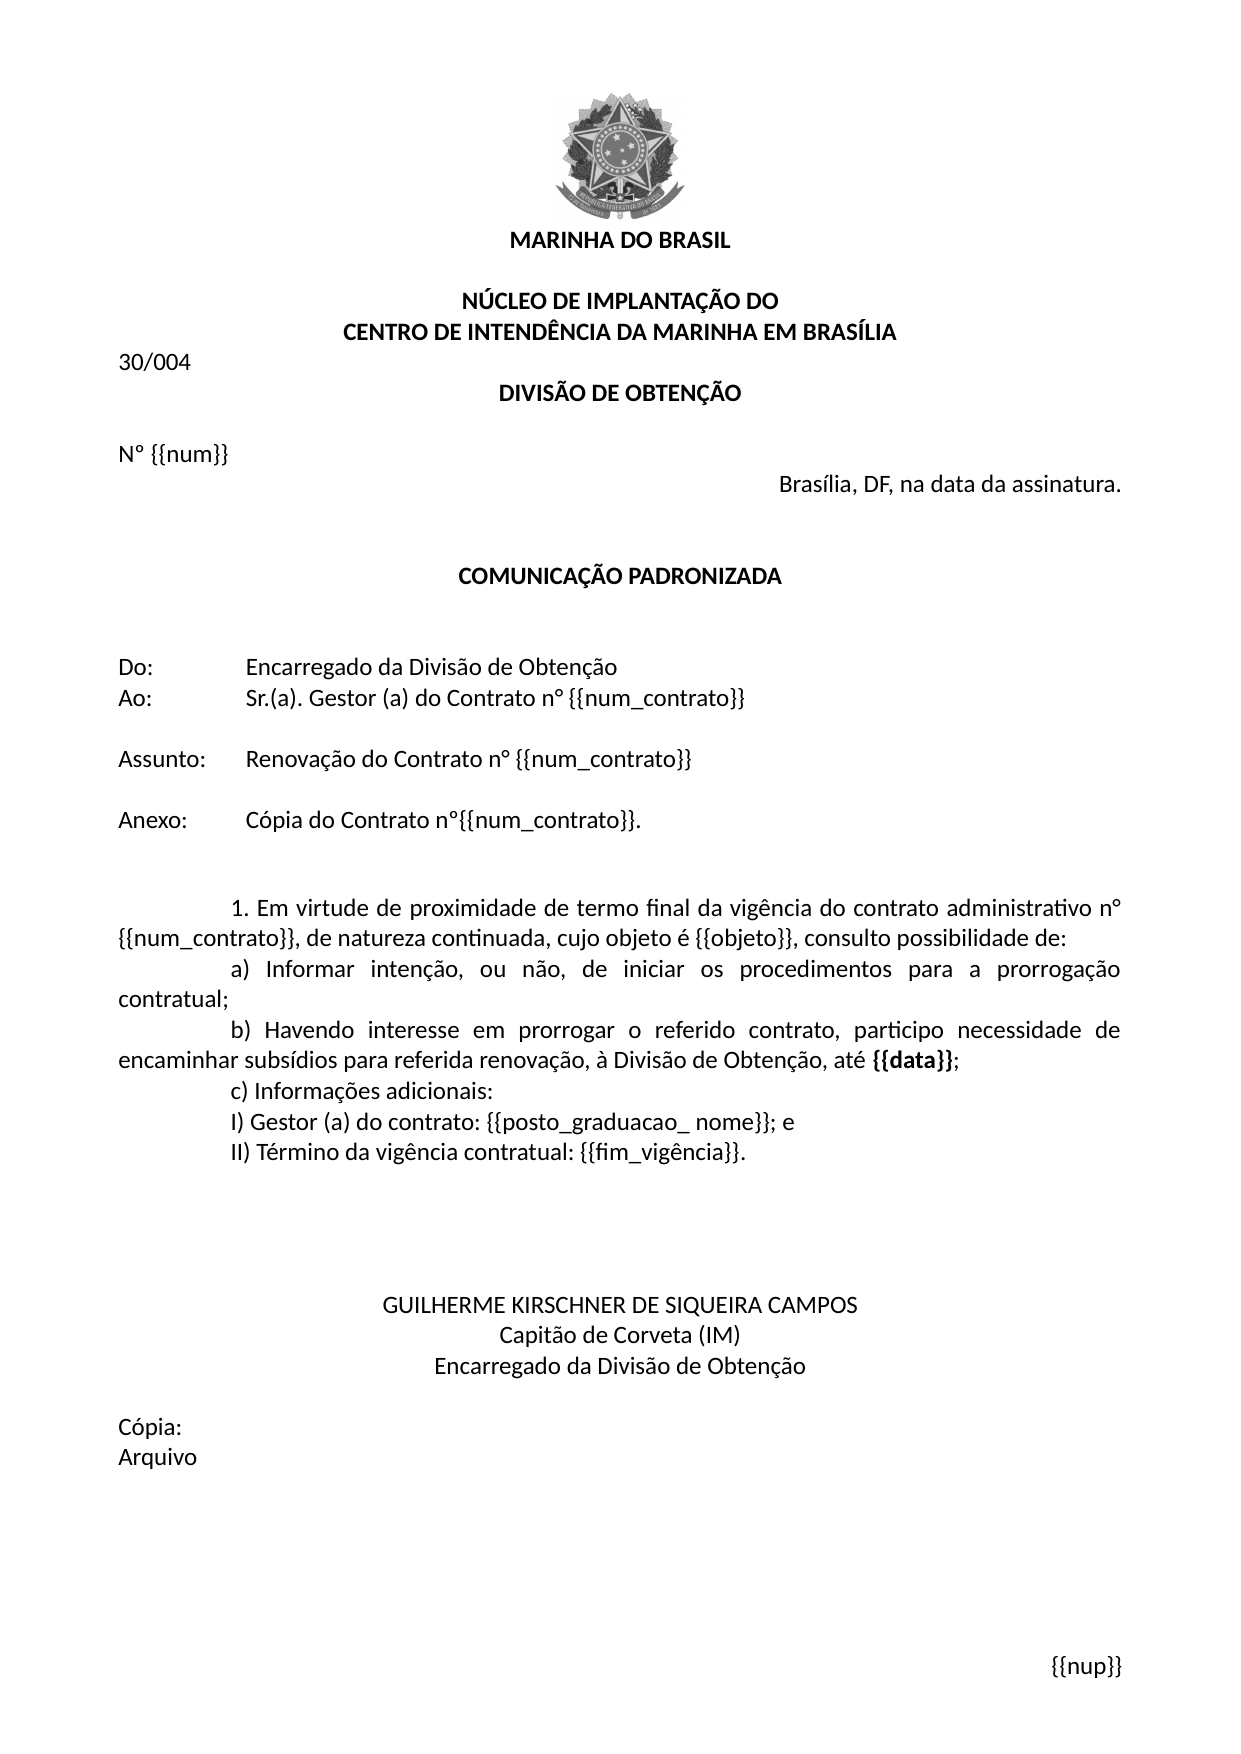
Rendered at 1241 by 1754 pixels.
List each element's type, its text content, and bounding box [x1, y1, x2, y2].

text I) Gestor (a) do contrato: {{posto_graduacao_ nome}}; e [118, 1106, 1122, 1136]
subtitle COMUNICAÇÃO PADRONIZADA [118, 560, 1122, 590]
text Brasília, DF, na data da assinatura. [118, 468, 1122, 499]
text MARINHA DO BRASIL [118, 224, 1122, 254]
text c) Informações adicionais: [118, 1075, 1122, 1106]
text Assunto: Renovação do Contrato n° {{num_contrato}} [118, 743, 1122, 773]
text NÚCLEO DE IMPLANTAÇÃO DO [118, 285, 1122, 316]
text b) Havendo interesse em prorrogar o referido contrato, participo necessidade de encaminhar subsídios para referida renovação, à Divisão de Obtenção, até {{data}}; [118, 1014, 1122, 1075]
text Cópia: [118, 1411, 1122, 1441]
subtitle Do: Encarregado da Divisão de Obtenção [118, 651, 1122, 682]
text 1. Em virtude de proximidade de termo final da vigência do contrato administrativo n° {{num_contrato}}, de natureza continuada, cujo objeto é {{objeto}}, consulto possibilidade de: [118, 892, 1122, 953]
text Anexo: Cópia do Contrato nº{{num_contrato}}. [118, 804, 1122, 834]
picture [554, 93, 686, 224]
text Encarregado da Divisão de Obtenção [118, 1350, 1122, 1380]
text II) Término da vigência contratual: {{fim_vigência}}. [118, 1136, 1122, 1167]
text Nº {{num}} [118, 438, 1122, 468]
text Ao: Sr.(a). Gestor (a) do Contrato n° {{num_contrato}} [118, 682, 1122, 712]
text a) Informar intenção, ou não, de iniciar os procedimentos para a prorrogação contratual; [118, 953, 1122, 1014]
text Capitão de Corveta (IM) [118, 1319, 1122, 1350]
text DIVISÃO DE OBTENÇÃO [118, 377, 1122, 407]
text GUILHERME KIRSCHNER DE SIQUEIRA CAMPOS [118, 1289, 1122, 1319]
text 30/004 [118, 346, 1122, 377]
text Arquivo [118, 1441, 1122, 1472]
text CENTRO DE INTENDÊNCIA DA MARINHA EM BRASÍLIA [118, 316, 1122, 346]
